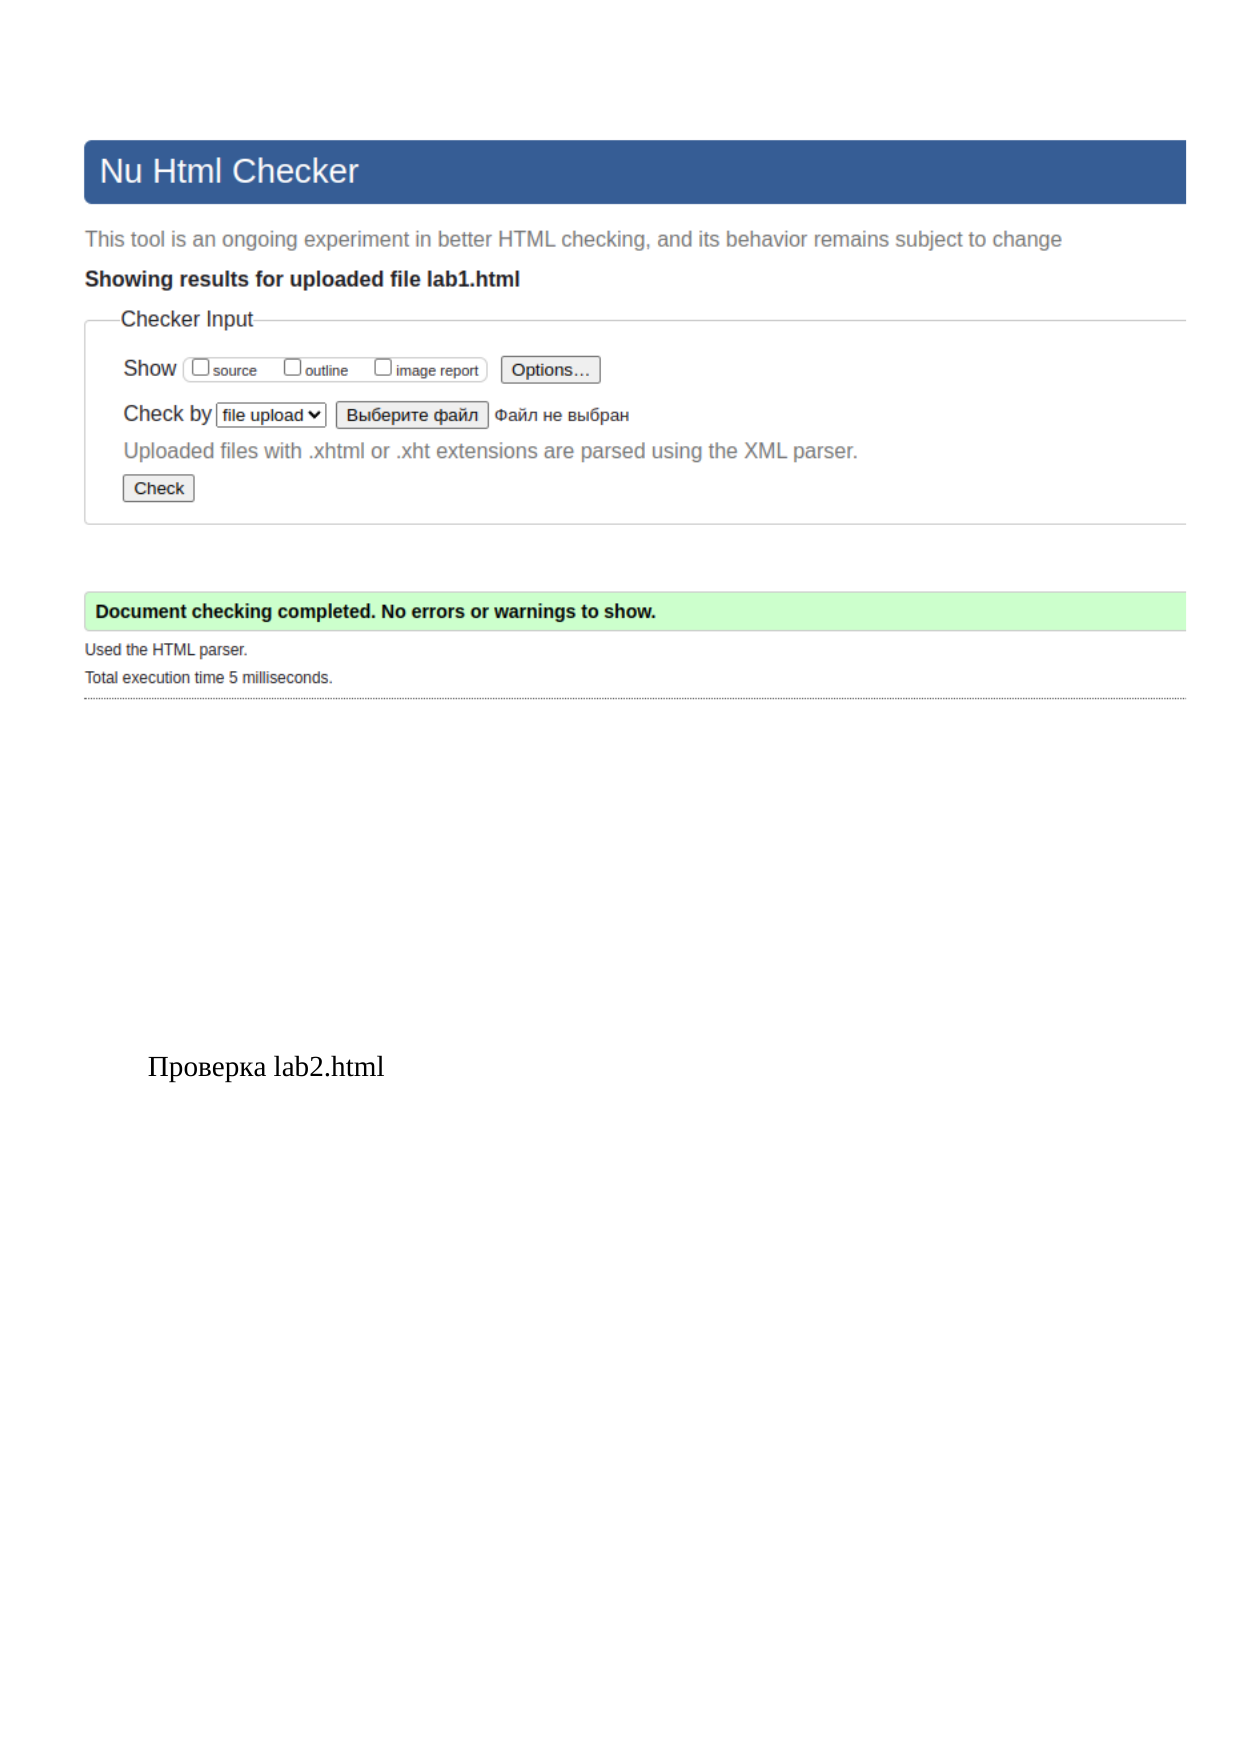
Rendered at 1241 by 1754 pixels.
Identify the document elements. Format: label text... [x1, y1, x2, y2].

text Проверка lab2.html [148, 1049, 1182, 1082]
picture [47, 119, 1187, 726]
